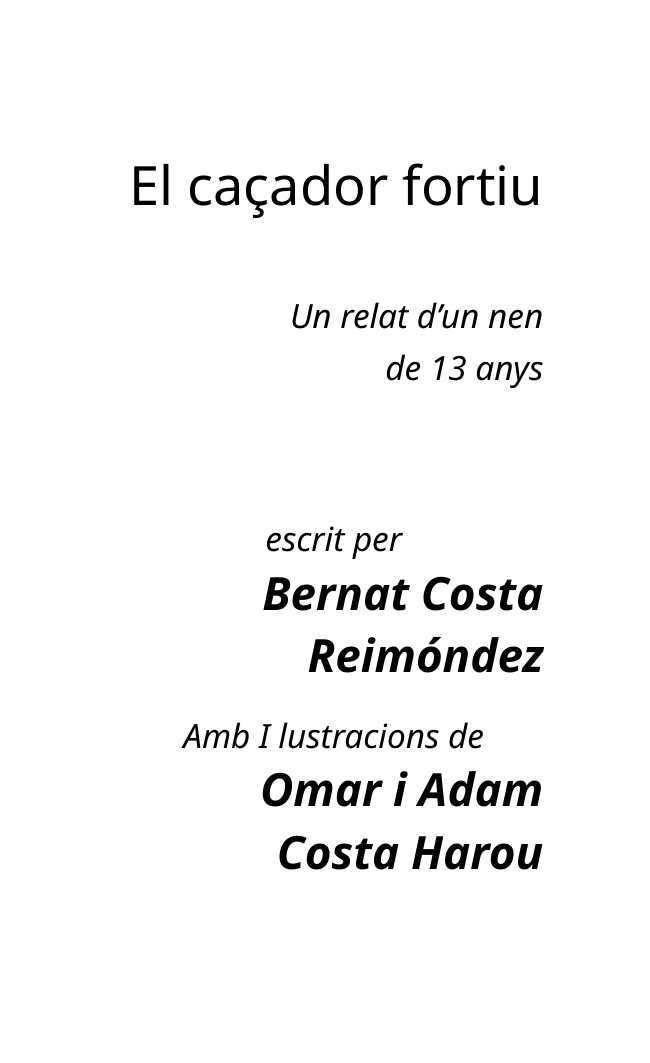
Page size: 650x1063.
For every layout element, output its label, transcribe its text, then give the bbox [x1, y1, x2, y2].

text escrit per [124, 516, 543, 561]
text Un relat d’un nen [124, 292, 543, 338]
text Omar i Adam Costa Harou [124, 758, 543, 883]
text de 13 anys [124, 344, 543, 390]
text Bernat Costa Reimóndez [124, 561, 543, 686]
text El caçador fortiu [124, 148, 543, 221]
text Amb I lustracions de [124, 712, 543, 758]
